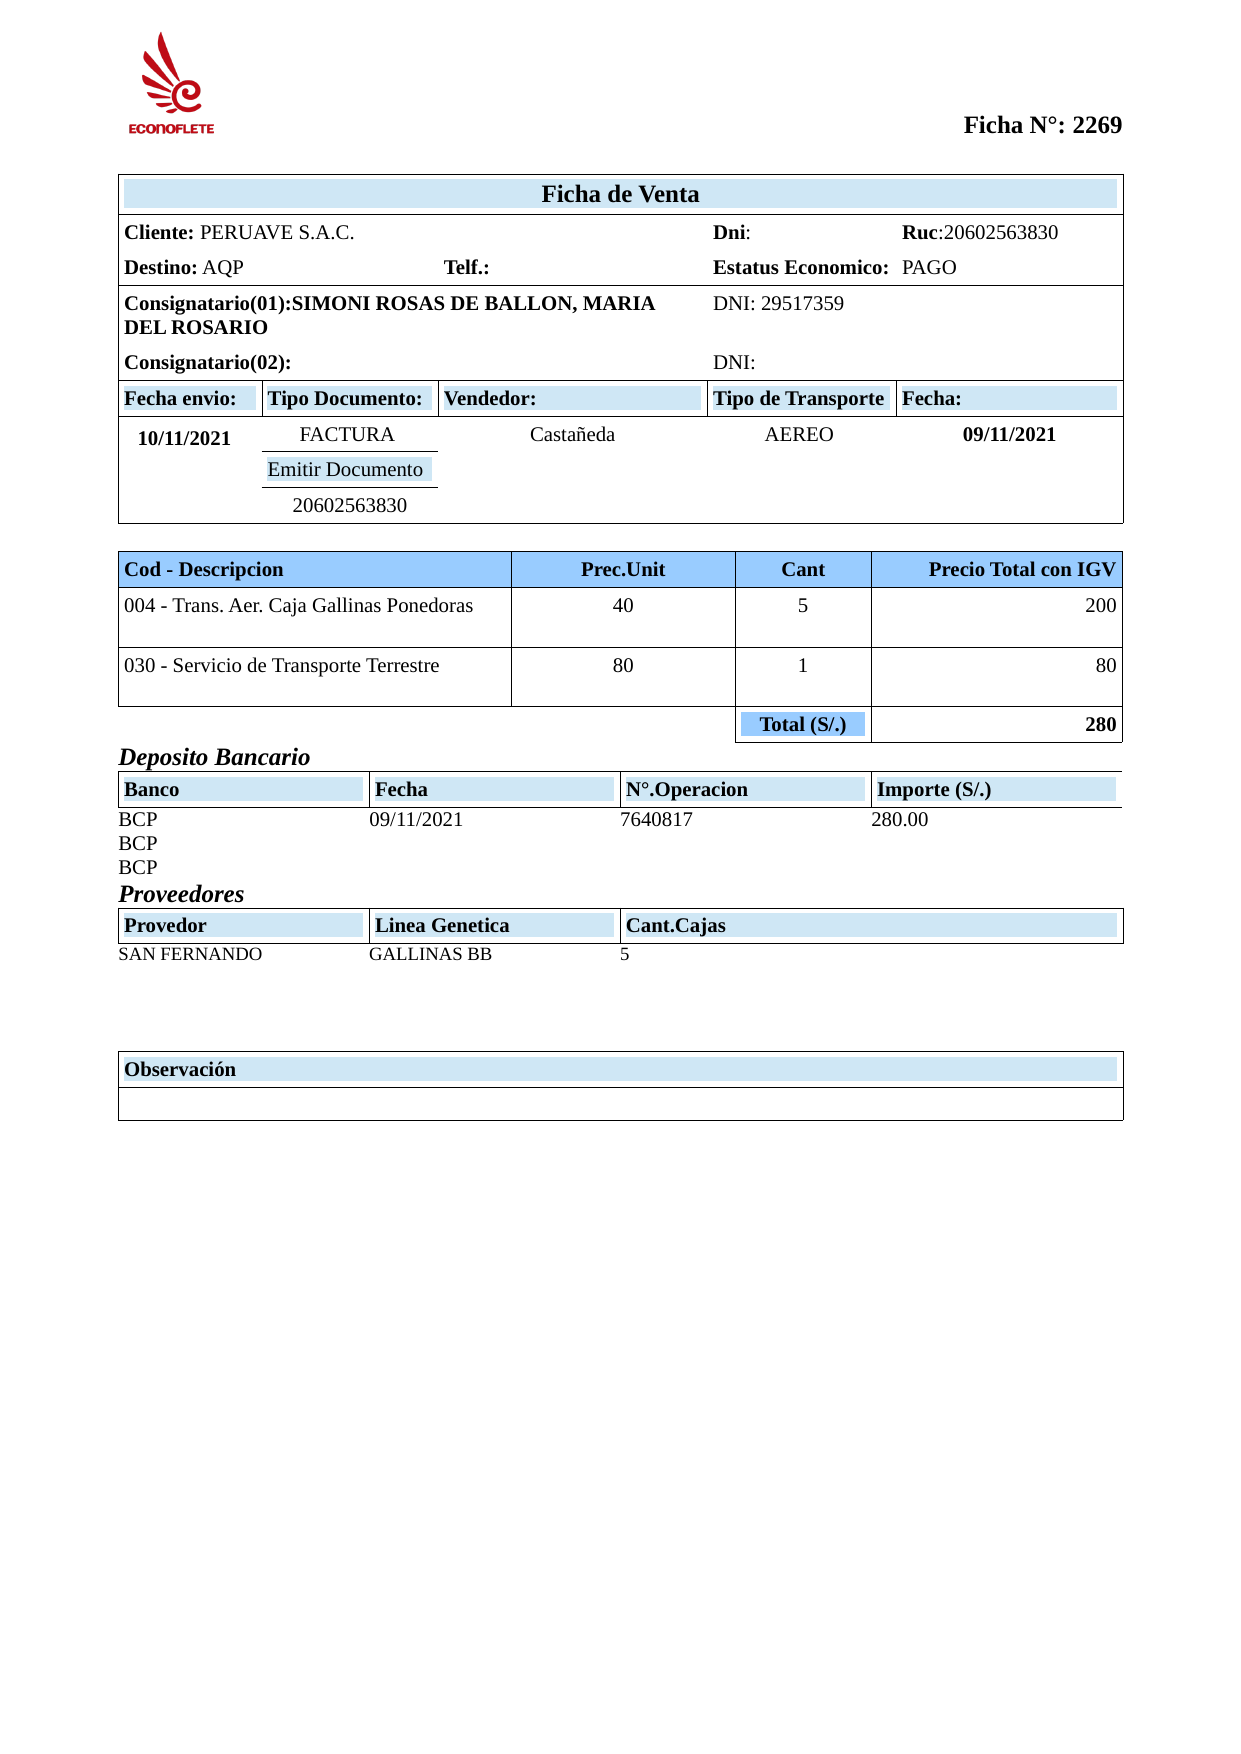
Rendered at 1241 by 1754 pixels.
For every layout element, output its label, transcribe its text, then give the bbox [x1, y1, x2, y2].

table_cell [620, 855, 871, 879]
table_cell Cliente: PERUAVE S.A.C. [119, 215, 707, 249]
table_cell BCP [118, 808, 369, 831]
table_cell PAGO [896, 249, 1123, 285]
table_cell [369, 831, 620, 855]
table_cell 004 - Trans. Aer. Caja Gallinas Ponedoras [119, 588, 511, 647]
table_cell 7640817 [620, 808, 871, 831]
table_cell [118, 1030, 369, 1051]
table_header Linea Genetica [370, 909, 620, 943]
table_cell [118, 707, 511, 742]
table_header Ficha de Venta [119, 175, 1123, 214]
table_cell 5 [620, 944, 1123, 965]
table_cell [620, 986, 1123, 1008]
table_cell GALLINAS BB [369, 944, 620, 965]
table_cell 280 [872, 707, 1122, 742]
table_header N°.Operacion [621, 772, 871, 807]
table_cell [369, 855, 620, 879]
table_cell 10/11/2021 [119, 417, 262, 523]
table_header Cant.Cajas [621, 909, 1123, 943]
table_cell 80 [872, 648, 1122, 706]
table_cell 09/11/2021 [369, 808, 620, 831]
text Deposito Bancario [118, 742, 1122, 771]
text Proveedores [118, 879, 1122, 908]
table_header Cod - Descripcion [119, 552, 511, 587]
table_cell Tipo de Transporte [708, 381, 896, 416]
table_cell SAN FERNANDO [118, 944, 369, 965]
table_header Cant [736, 552, 871, 587]
table_header Observación [119, 1052, 1123, 1087]
table_cell [871, 831, 1122, 855]
table_cell Telf.: [438, 249, 707, 285]
table_cell AEREO [707, 417, 896, 523]
table_cell Vendedor: [439, 381, 707, 416]
table_cell [620, 1030, 1123, 1051]
table_cell DNI: 29517359 [707, 286, 1123, 344]
table_cell Estatus Economico: [707, 249, 896, 285]
table_cell Dni: [707, 215, 896, 249]
table_cell 5 [736, 588, 871, 647]
table_cell Tipo Documento: [263, 381, 438, 416]
table_cell 280.00 [871, 808, 1122, 831]
table_cell Castañeda [438, 417, 707, 523]
table_cell 20602563830 [262, 488, 438, 523]
table_cell FACTURA [262, 417, 438, 451]
table_cell [119, 1088, 1123, 1120]
table_cell Total (S/.) [736, 707, 871, 742]
table_cell Ruc:20602563830 [896, 215, 1123, 249]
table_cell Destino: AQP [119, 249, 438, 285]
table_cell 200 [872, 588, 1122, 647]
table_cell Consignatario(02): [119, 345, 707, 380]
table_cell [118, 986, 369, 1008]
picture [118, 31, 225, 134]
table_cell BCP [118, 855, 369, 879]
table_cell Fecha: [897, 381, 1123, 416]
table_header Fecha [370, 772, 620, 807]
table_cell 40 [512, 588, 735, 647]
table_cell [620, 965, 1123, 986]
table_cell [118, 1008, 369, 1029]
table_cell Consignatario(01):SIMONI ROSAS DE BALLON, MARIA DEL ROSARIO [119, 286, 707, 344]
table_header Provedor [119, 909, 369, 943]
table_cell 030 - Servicio de Transporte Terrestre [119, 648, 511, 706]
table_cell 80 [512, 648, 735, 706]
table_cell BCP [118, 831, 369, 855]
table_cell DNI: [707, 345, 1123, 380]
table_header Prec.Unit [512, 552, 735, 587]
table_cell [118, 965, 369, 986]
table_header Importe (S/.) [872, 772, 1122, 807]
table_cell 09/11/2021 [896, 417, 1123, 523]
table_cell [511, 707, 735, 742]
table_cell [871, 855, 1122, 879]
table_cell [369, 1008, 620, 1029]
table_cell [620, 831, 871, 855]
table_cell 1 [736, 648, 871, 706]
table_cell [369, 965, 620, 986]
table_cell Fecha envio: [119, 381, 262, 416]
table_cell [369, 986, 620, 1008]
table_cell [369, 1030, 620, 1051]
table_header Precio Total con IGV [872, 552, 1122, 587]
table_header Banco [119, 772, 369, 807]
table_cell Emitir Documento [262, 452, 438, 487]
table_cell [620, 1008, 1123, 1029]
